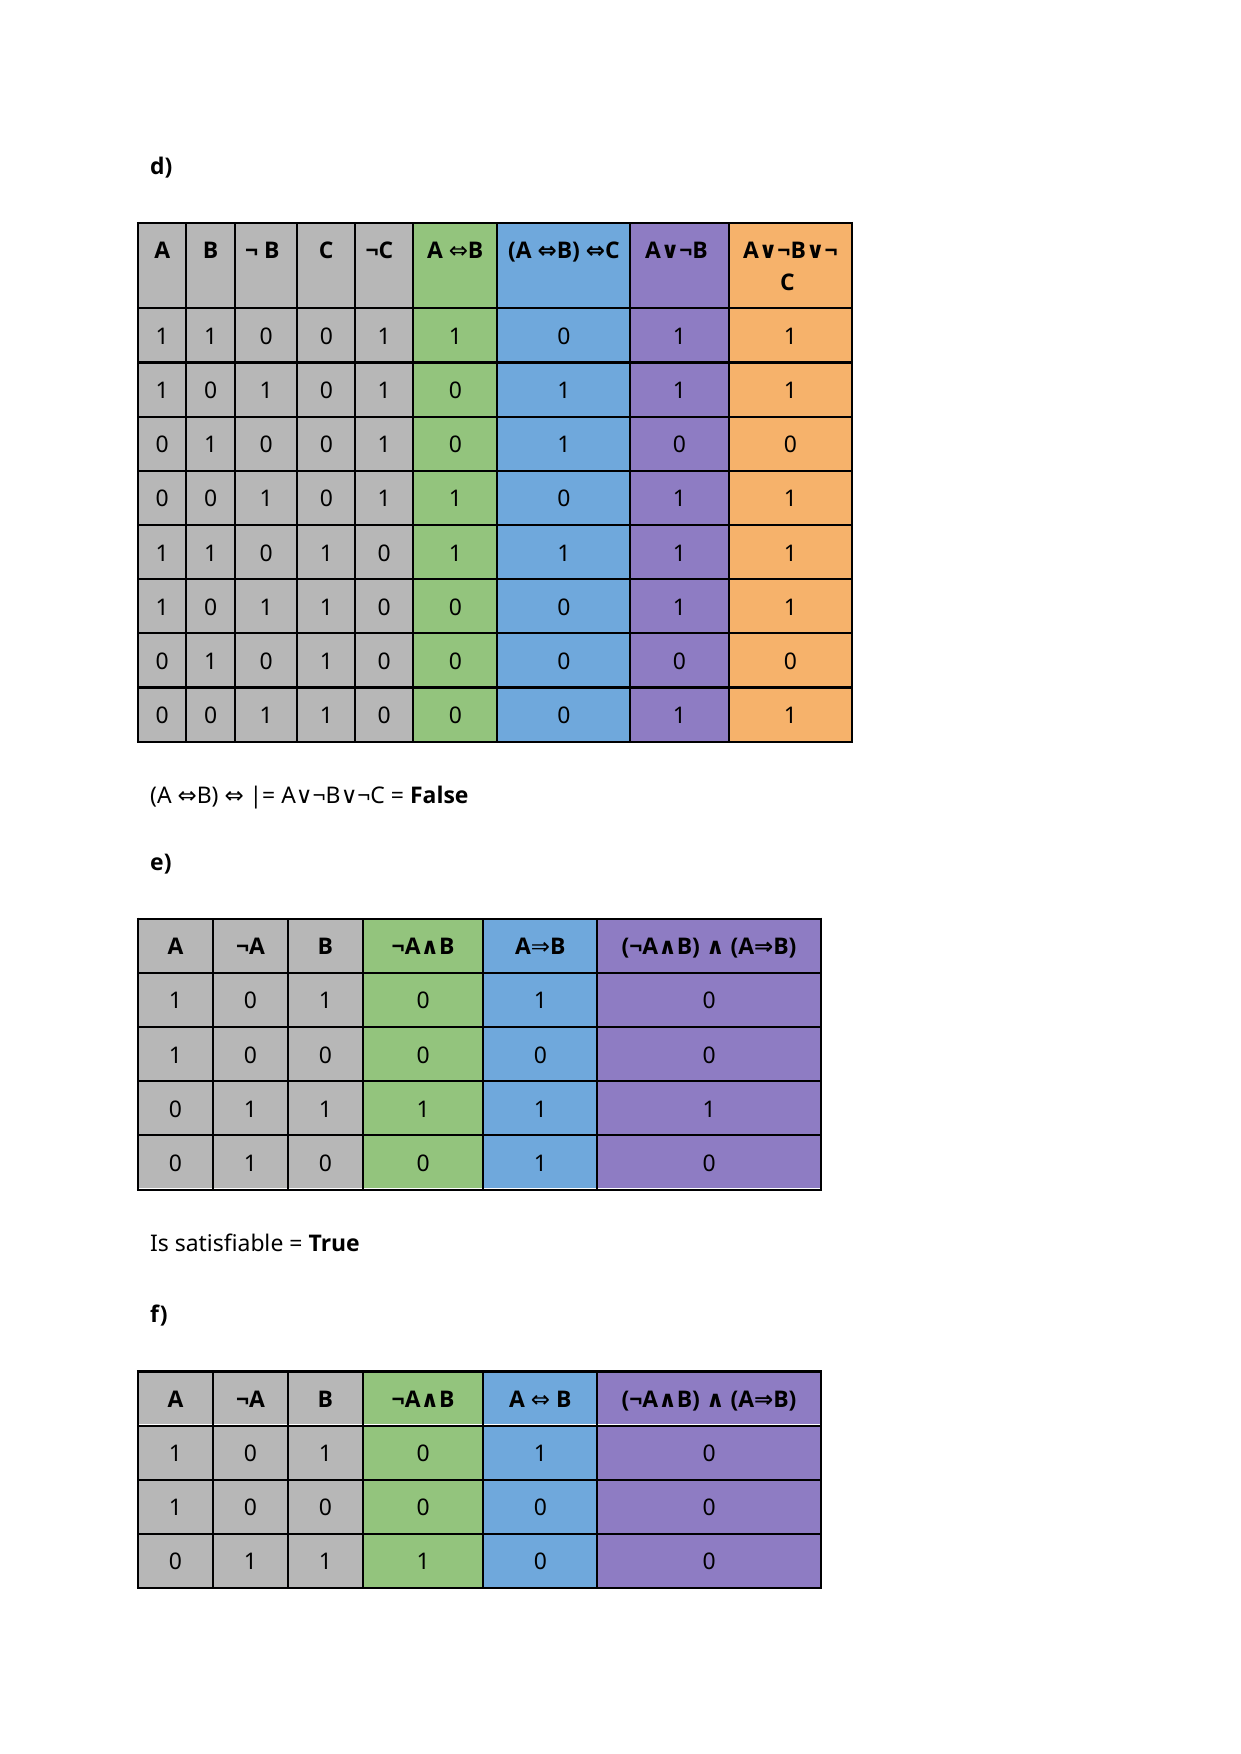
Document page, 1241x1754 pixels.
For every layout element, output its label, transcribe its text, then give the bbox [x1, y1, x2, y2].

table_cell 1 [484, 1082, 596, 1134]
table_cell 0 [598, 1427, 820, 1479]
table_header A [139, 920, 212, 972]
table_cell 1 [139, 364, 185, 416]
table_cell 0 [356, 526, 412, 578]
table_cell 0 [236, 418, 296, 470]
table_cell 0 [139, 418, 185, 470]
table_cell 0 [139, 634, 185, 686]
table_cell 0 [356, 689, 412, 741]
table_cell 1 [139, 526, 185, 578]
table_cell 1 [236, 689, 296, 741]
table_cell 0 [298, 309, 354, 361]
table_cell 1 [214, 1082, 287, 1134]
table_cell 1 [139, 580, 185, 632]
table_header A [139, 1373, 212, 1424]
table_cell 1 [139, 309, 185, 361]
table_cell 0 [498, 309, 629, 361]
table_cell 1 [730, 309, 851, 361]
table_cell 1 [139, 1028, 212, 1080]
table_cell 1 [414, 526, 496, 578]
table_cell 1 [730, 526, 851, 578]
table_cell 1 [187, 418, 234, 470]
table_cell 1 [289, 974, 362, 1026]
table_cell 0 [187, 364, 234, 416]
table_cell 1 [414, 472, 496, 524]
table_header B [289, 1373, 362, 1424]
table_cell 1 [498, 526, 629, 578]
table_cell 1 [139, 974, 212, 1026]
table_header ¬A [214, 920, 287, 972]
table_cell 1 [498, 364, 629, 416]
table_header A∨¬B∨¬C [730, 224, 851, 307]
table_header A ⇔B [414, 224, 496, 307]
text Is satisfiable = True [150, 1227, 1090, 1258]
table_header A⇒B [484, 920, 596, 972]
table_cell 1 [631, 580, 728, 632]
table_cell 0 [139, 689, 185, 741]
table_cell 0 [139, 1136, 212, 1188]
table_header (¬A∧B) ∧ (A⇒B) [598, 1373, 820, 1424]
table_header (A ⇔B) ⇔C [498, 224, 629, 307]
text d) [150, 150, 1090, 181]
table_header B [289, 920, 362, 972]
table_cell 0 [139, 1535, 212, 1587]
table_cell 0 [236, 526, 296, 578]
table_cell 0 [598, 1028, 820, 1080]
table_cell 1 [730, 580, 851, 632]
table_cell 1 [289, 1427, 362, 1479]
text e) [150, 846, 1090, 877]
table_cell 1 [484, 1136, 596, 1188]
table_cell 1 [298, 526, 354, 578]
table_header A∨¬B [631, 224, 728, 307]
table_cell 0 [364, 1136, 482, 1188]
table_cell 0 [631, 418, 728, 470]
table_cell 0 [364, 974, 482, 1026]
table_cell 0 [598, 1136, 820, 1188]
table_cell 1 [730, 689, 851, 741]
table_header ¬A∧B [364, 1373, 482, 1424]
table_cell 0 [364, 1481, 482, 1533]
table_header ¬C [356, 224, 412, 307]
table_cell 1 [631, 526, 728, 578]
table_cell 0 [484, 1028, 596, 1080]
table_cell 1 [214, 1136, 287, 1188]
text f) [150, 1298, 1090, 1330]
table_cell 1 [298, 689, 354, 741]
table_cell 0 [214, 1028, 287, 1080]
table_cell 1 [236, 580, 296, 632]
table_cell 1 [356, 309, 412, 361]
table_cell 1 [414, 309, 496, 361]
table_cell 0 [289, 1028, 362, 1080]
table_cell 0 [414, 364, 496, 416]
table_cell 1 [631, 689, 728, 741]
table_cell 0 [730, 418, 851, 470]
table_cell 0 [214, 1481, 287, 1533]
table_cell 0 [187, 580, 234, 632]
table_cell 1 [730, 364, 851, 416]
table_cell 1 [187, 526, 234, 578]
table_cell 0 [236, 309, 296, 361]
table_cell 1 [631, 309, 728, 361]
table_cell 0 [631, 634, 728, 686]
table_cell 1 [364, 1535, 482, 1587]
table_cell 1 [498, 418, 629, 470]
table_cell 0 [598, 1535, 820, 1587]
table_header A [139, 224, 185, 307]
table_cell 1 [139, 1481, 212, 1533]
table_cell 1 [298, 634, 354, 686]
table_cell 1 [236, 364, 296, 416]
table_cell 1 [631, 364, 728, 416]
table_cell 1 [139, 1427, 212, 1479]
table_cell 0 [484, 1481, 596, 1533]
table_cell 0 [236, 634, 296, 686]
table_cell 0 [364, 1028, 482, 1080]
table_cell 1 [187, 634, 234, 686]
table_cell 0 [289, 1136, 362, 1188]
table_cell 1 [356, 364, 412, 416]
table_header (¬A∧B) ∧ (A⇒B) [598, 920, 820, 972]
table_cell 1 [598, 1082, 820, 1134]
table_cell 0 [289, 1481, 362, 1533]
table_cell 0 [187, 689, 234, 741]
table_cell 1 [289, 1082, 362, 1134]
table_cell 0 [598, 974, 820, 1026]
table_cell 0 [298, 472, 354, 524]
text (A ⇔B) ⇔ |= A∨¬B∨¬C = False [150, 779, 1090, 810]
table_cell 0 [214, 1427, 287, 1479]
table_cell 0 [356, 634, 412, 686]
table_cell 1 [356, 472, 412, 524]
table_cell 1 [289, 1535, 362, 1587]
table_cell 0 [498, 580, 629, 632]
table_header C [298, 224, 354, 307]
table_cell 1 [631, 472, 728, 524]
table_cell 0 [298, 364, 354, 416]
table_cell 0 [498, 472, 629, 524]
table_cell 1 [364, 1082, 482, 1134]
table_cell 0 [356, 580, 412, 632]
table_cell 0 [498, 689, 629, 741]
table_cell 0 [414, 689, 496, 741]
table_header ¬A [214, 1373, 287, 1424]
table_cell 0 [298, 418, 354, 470]
table_cell 1 [730, 472, 851, 524]
table_header A ⇔ B [484, 1373, 596, 1424]
table_cell 1 [214, 1535, 287, 1587]
table_cell 1 [484, 1427, 596, 1479]
table_header ¬A∧B [364, 920, 482, 972]
table_cell 1 [187, 309, 234, 361]
table_cell 0 [139, 472, 185, 524]
table_cell 1 [298, 580, 354, 632]
table_header B [187, 224, 234, 307]
table_cell 0 [214, 974, 287, 1026]
table_cell 0 [498, 634, 629, 686]
table_cell 0 [139, 1082, 212, 1134]
table_cell 0 [730, 634, 851, 686]
table_cell 0 [414, 418, 496, 470]
table_header ¬ B [236, 224, 296, 307]
table_cell 0 [484, 1535, 596, 1587]
table_cell 0 [187, 472, 234, 524]
table_cell 0 [364, 1427, 482, 1479]
table_cell 1 [484, 974, 596, 1026]
table_cell 0 [414, 634, 496, 686]
table_cell 1 [356, 418, 412, 470]
table_cell 0 [414, 580, 496, 632]
table_cell 0 [598, 1481, 820, 1533]
table_cell 1 [236, 472, 296, 524]
